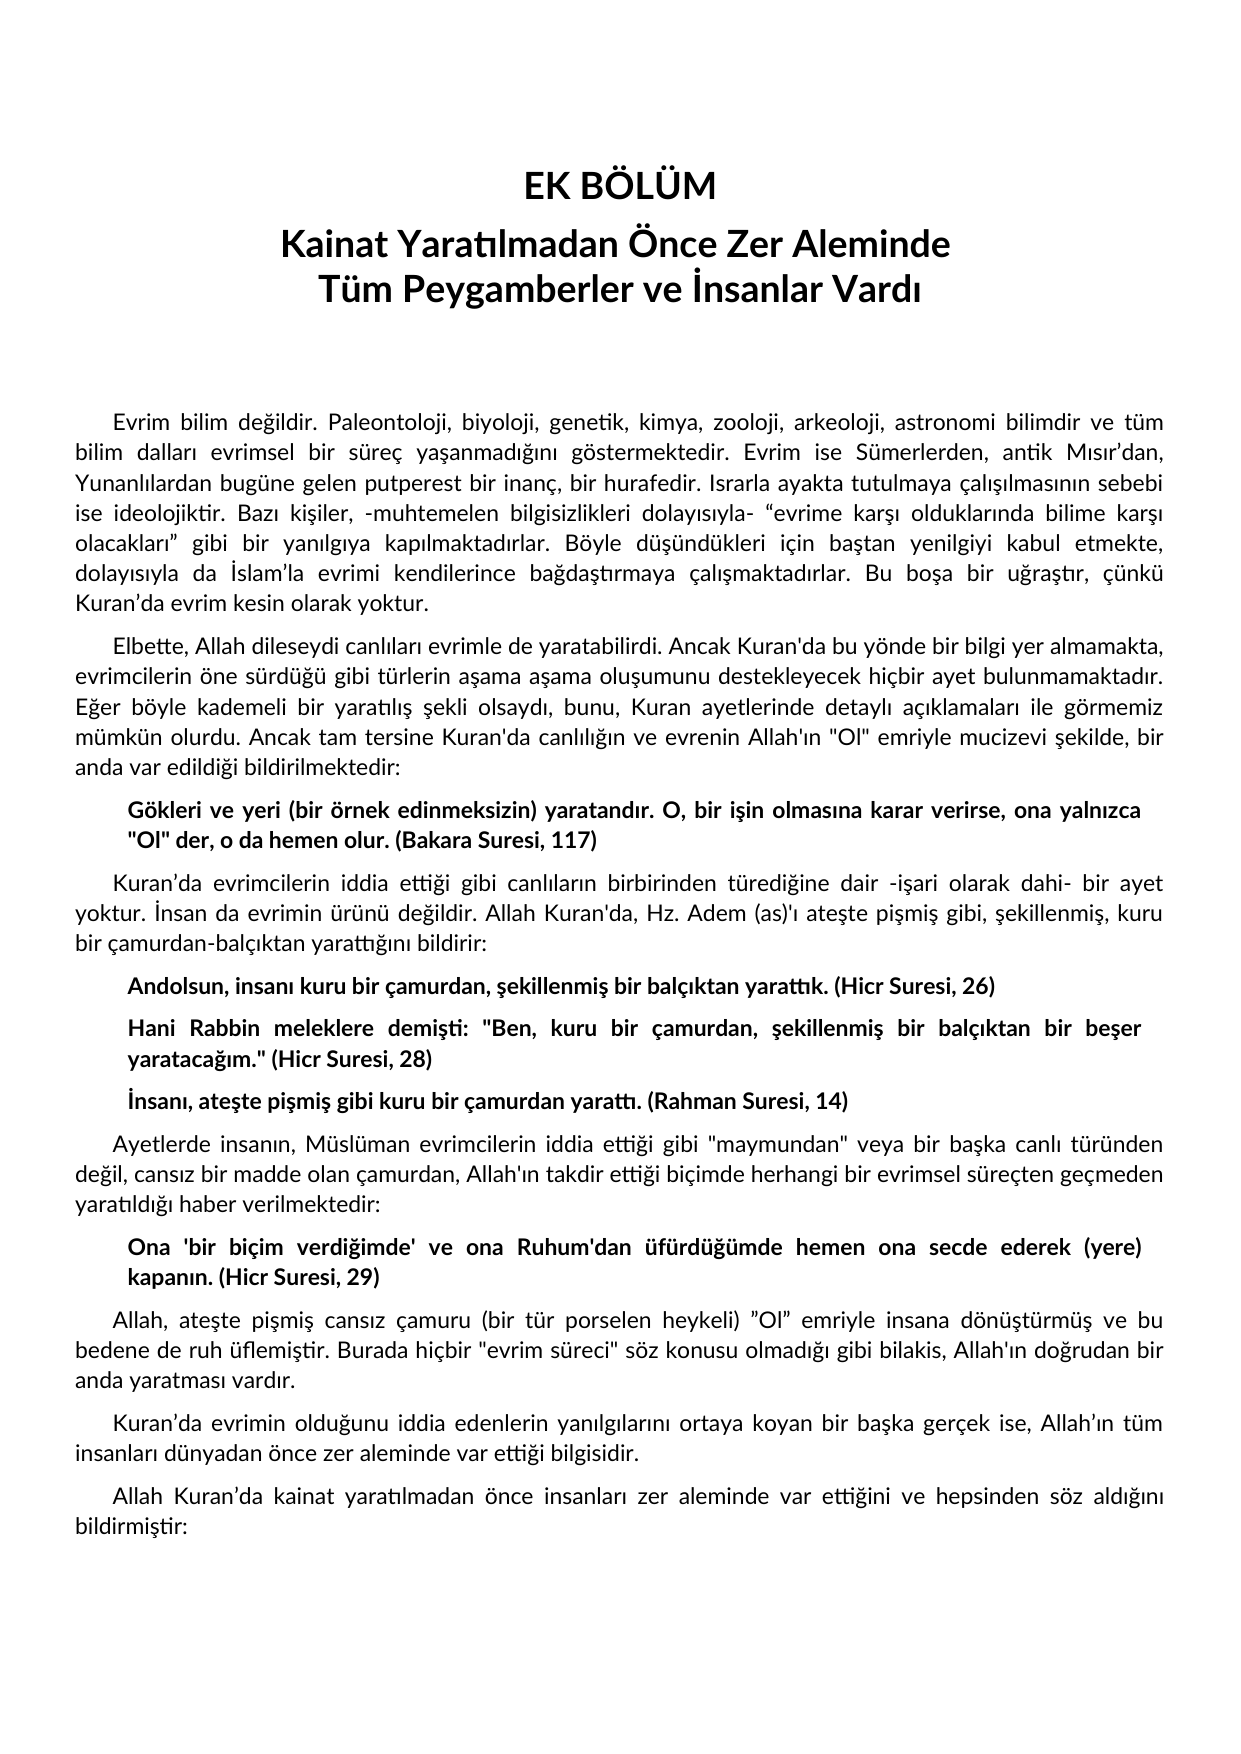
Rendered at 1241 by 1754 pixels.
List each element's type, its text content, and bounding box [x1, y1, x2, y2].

text Ayetlerde insanın, Müslüman evrimcilerin iddia ettiği gibi "maymundan" veya bir başka canlı türünden değil, cansız bir madde olan çamurdan, Allah'ın takdir ettiği biçimde herhangi bir evrimsel süreçten geçmeden yaratıldığı haber verilmektedir: [75, 1130, 1165, 1218]
text Kuran’da evrimin olduğunu iddia edenlerin yanılgılarını ortaya koyan bir başka gerçek ise, Allah’ın tüm insanları dünyadan önce zer aleminde var ettiği bilgisidir. [75, 1409, 1165, 1467]
text Gökleri ve yeri (bir örnek edinmeksizin) yaratandır. O, bir işin olmasına karar verirse, ona yalnızca "Ol" der, o da hemen olur. (Bakara Suresi, 117) [127, 795, 1143, 853]
text Kuran’da evrimcilerin iddia ettiği gibi canlıların birbirinden türediğine dair -işari olarak dahi- bir ayet yoktur. İnsan da evrimin ürünü değildir. Allah Kuran'da, Hz. Adem (as)'ı ateşte pişmiş gibi, şekillenmiş, kuru bir çamurdan-balçıktan yarattığını bildirir: [75, 868, 1165, 956]
text Evrim bilim değildir. Paleontoloji, biyoloji, genetik, kimya, zooloji, arkeoloji, astronomi bilimdir ve tüm bilim dalları evrimsel bir süreç yaşanmadığını göstermektedir. Evrim ise Sümerlerden, antik Mısır’dan, Yunanlılardan bugüne gelen putperest bir inanç, bir hurafedir. Israrla ayakta tutulmaya çalışılmasının sebebi ise ideolojiktir. Bazı kişiler, -muhtemelen bilgisizlikleri dolayısıyla- “evrime karşı olduklarında bilime karşı olacakları” gibi bir yanılgıya kapılmaktadırlar. Böyle düşündükleri için baştan yenilgiyi kabul etmekte, dolayısıyla da İslam’la evrimi kendilerince bağdaştırmaya çalışmaktadırlar. Bu boşa bir uğraştır, çünkü Kuran’da evrim kesin olarak yoktur. [75, 408, 1165, 617]
subtitle Kainat Yaratılmadan Önce Zer Aleminde Tüm Peygamberler ve İnsanlar Vardı [75, 220, 1165, 310]
text Hani Rabbin meleklere demişti: "Ben, kuru bir çamurdan, şekillenmiş bir balçıktan bir beşer yaratacağım." (Hicr Suresi, 28) [127, 1014, 1143, 1072]
text Elbette, Allah dileseydi canlıları evrimle de yaratabilirdi. Ancak Kuran'da bu yönde bir bilgi yer almamakta, evrimcilerin öne sürdüğü gibi türlerin aşama aşama oluşumunu destekleyecek hiçbir ayet bulunmamaktadır. Eğer böyle kademeli bir yaratılış şekli olsaydı, bunu, Kuran ayetlerinde detaylı açıklamaları ile görmemiz mümkün olurdu. Ancak tam tersine Kuran'da canlılığın ve evrenin Allah'ın "Ol" emriyle mucizevi şekilde, bir anda var edildiği bildirilmektedir: [75, 632, 1165, 780]
text İnsanı, ateşte pişmiş gibi kuru bir çamurdan yarattı. (Rahman Suresi, 14) [127, 1087, 1143, 1114]
text Allah Kuran’da kainat yaratılmadan önce insanları zer aleminde var ettiğini ve hepsinden söz aldığını bildirmiştir: [75, 1482, 1165, 1539]
text Allah, ateşte pişmiş cansız çamuru (bir tür porselen heykeli) ”Ol” emriyle insana dönüştürmüş ve bu bedene de ruh üflemiştir. Burada hiçbir "evrim süreci" söz konusu olmadığı gibi bilakis, Allah'ın doğrudan bir anda yaratması vardır. [75, 1306, 1165, 1394]
subtitle EK BÖLÜM [75, 162, 1165, 207]
text Ona 'bir biçim verdiğimde' ve ona Ruhum'dan üfürdüğümde hemen ona secde ederek (yere) kapanın. (Hicr Suresi, 29) [127, 1233, 1143, 1291]
text Andolsun, insanı kuru bir çamurdan, şekillenmiş bir balçıktan yarattık. (Hicr Suresi, 26) [127, 971, 1143, 999]
